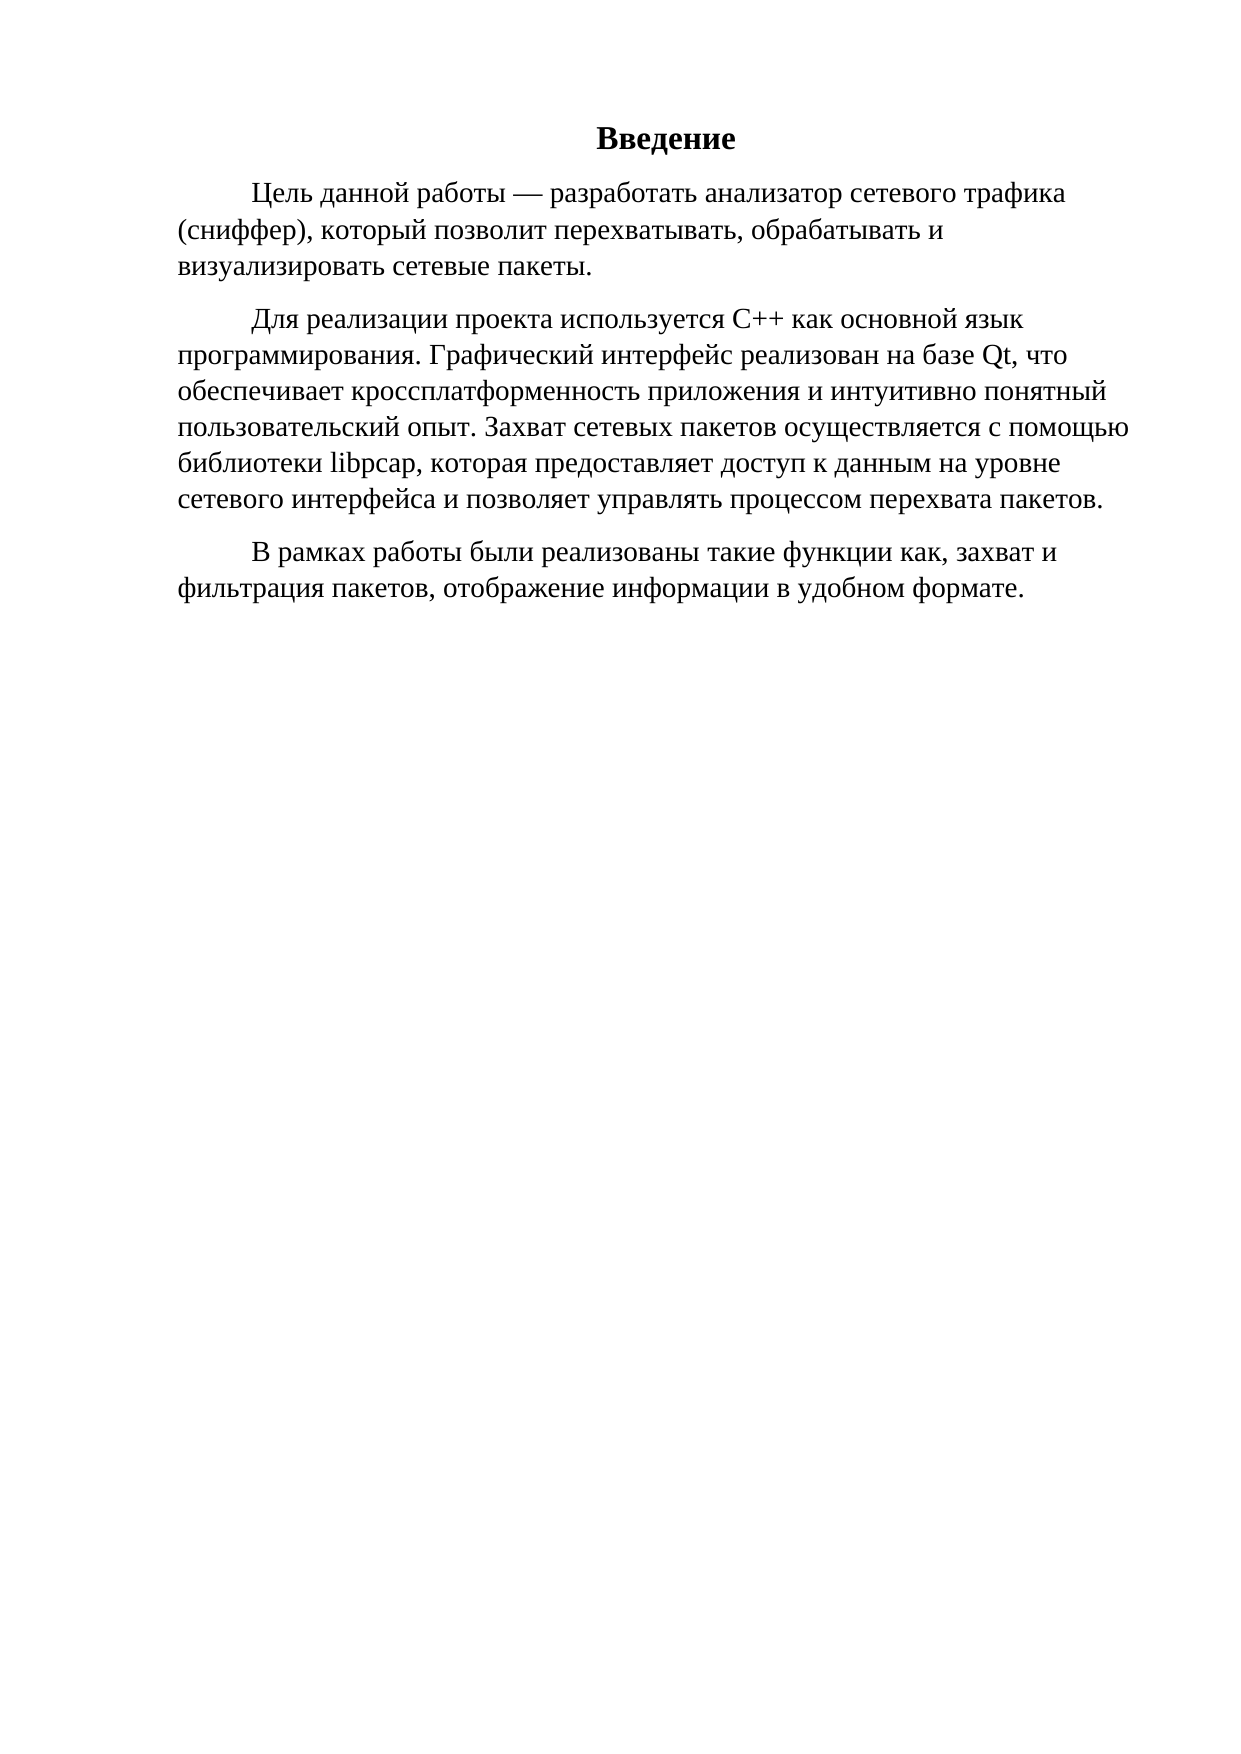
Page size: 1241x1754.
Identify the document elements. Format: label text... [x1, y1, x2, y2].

text Для реализации проекта используется C++ как основной язык программирования. Графический интерфейс реализован на базе Qt, что обеспечивает кроссплатформенность приложения и интуитивно понятный пользовательский опыт. Захват сетевых пакетов осуществляется с помощью библиотеки libpcap, которая предоставляет доступ к данным на уровне сетевого интерфейса и позволяет управлять процессом перехвата пакетов. [177, 301, 1152, 515]
text В рамках работы были реализованы такие функции как, захват и фильтрация пакетов, отображение информации в удобном формате. [177, 534, 1152, 604]
text Цель данной работы — разработать анализатор сетевого трафика (сниффер), который позволит перехватывать, обрабатывать и визуализировать сетевые пакеты. [177, 176, 1152, 281]
text Введение [180, 118, 1152, 156]
